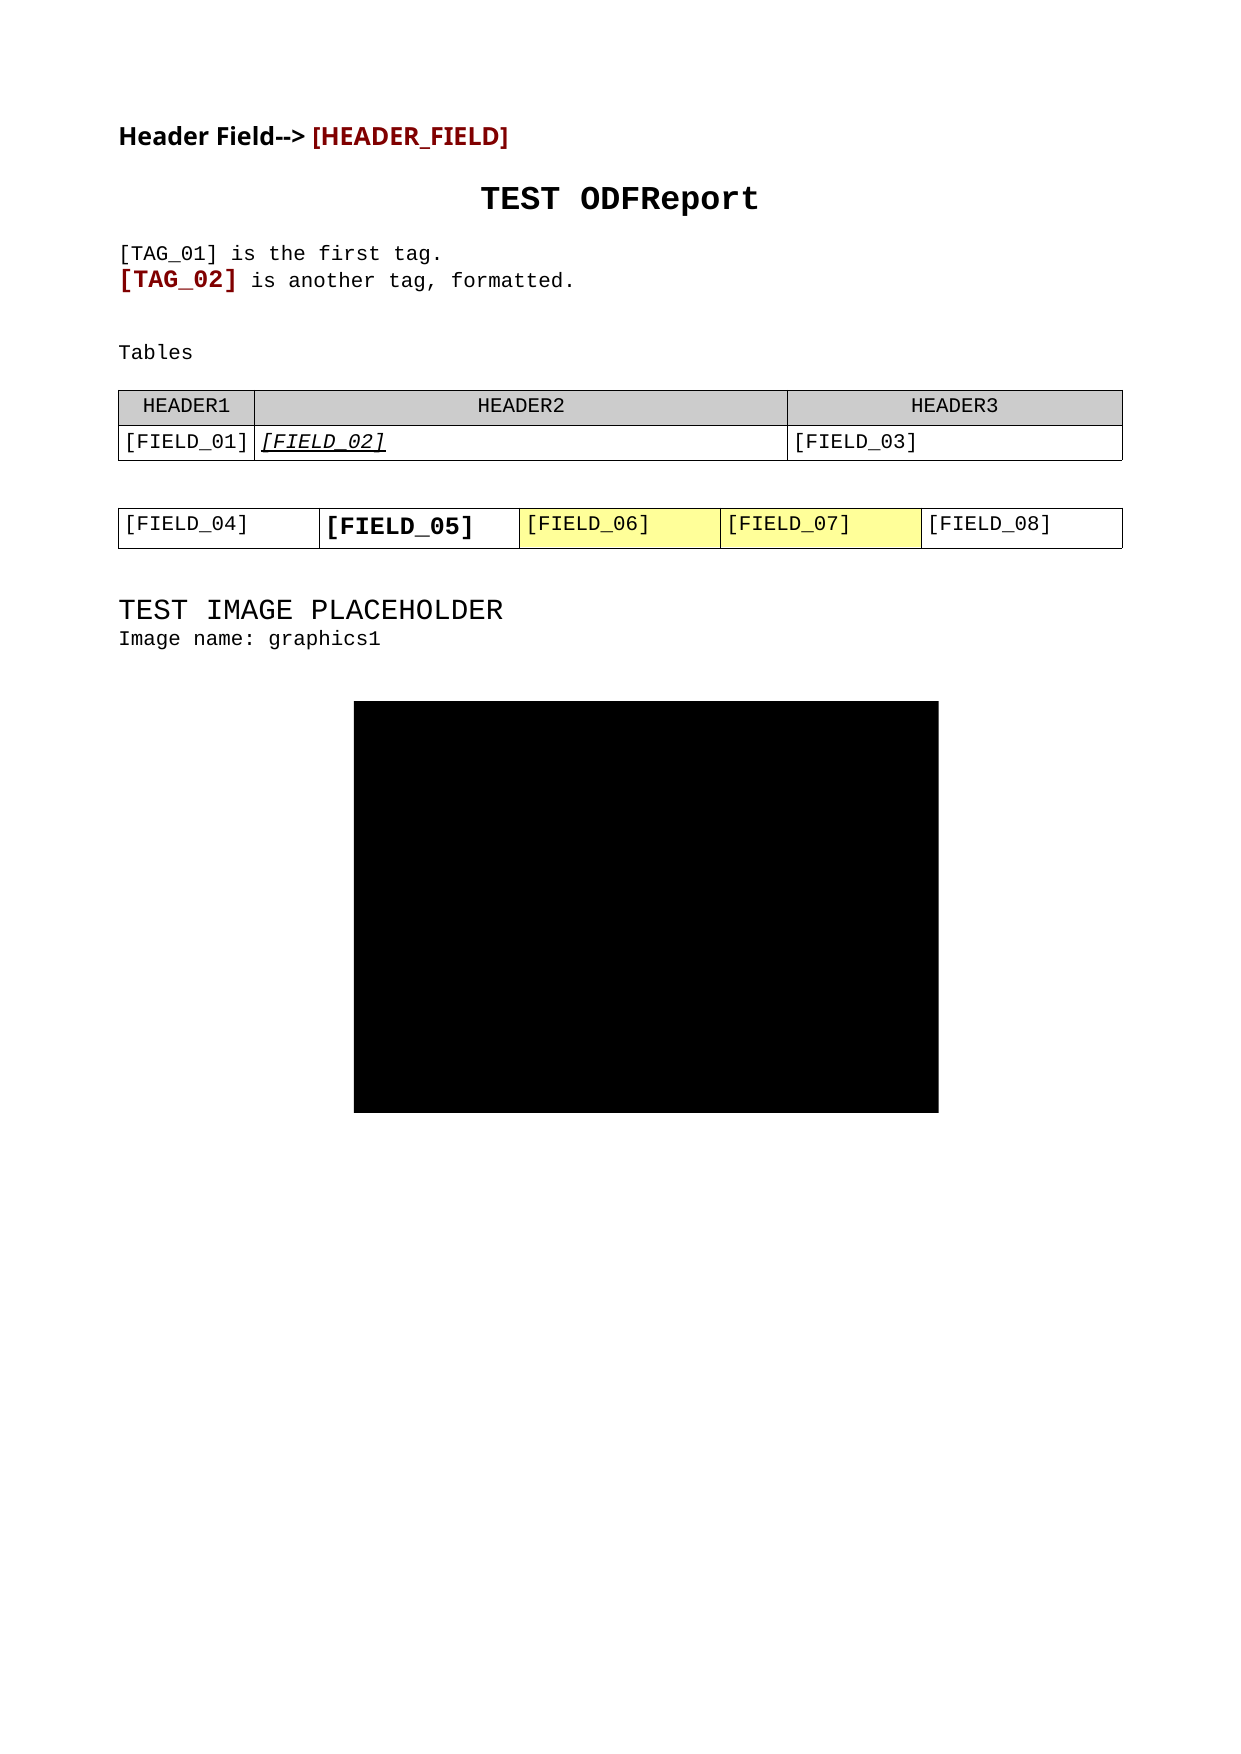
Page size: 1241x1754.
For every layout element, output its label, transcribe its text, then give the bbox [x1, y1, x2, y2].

table_header [FIELD_06] [520, 509, 720, 547]
text Tables [118, 342, 1122, 366]
table_cell [FIELD_02] [255, 426, 787, 460]
picture [353, 701, 939, 1113]
table_header HEADER1 [119, 391, 254, 425]
table_header [FIELD_04] [119, 509, 319, 547]
text TEST ODFReport [118, 182, 1122, 219]
text [TAG_01] is the first tag. [118, 243, 1122, 267]
table_header [FIELD_05] [320, 509, 519, 547]
table_header HEADER3 [788, 391, 1122, 425]
table_header [FIELD_07] [721, 509, 921, 547]
text Image name: graphics1 [118, 628, 1122, 651]
text TEST IMAGE PLACEHOLDER [118, 595, 1122, 628]
table_cell [FIELD_01] [119, 426, 254, 460]
text [TAG_02] is another tag, formatted. [118, 267, 1122, 295]
table_cell [FIELD_03] [788, 426, 1122, 460]
table_header [FIELD_08] [922, 509, 1122, 547]
table_header HEADER2 [255, 391, 787, 425]
